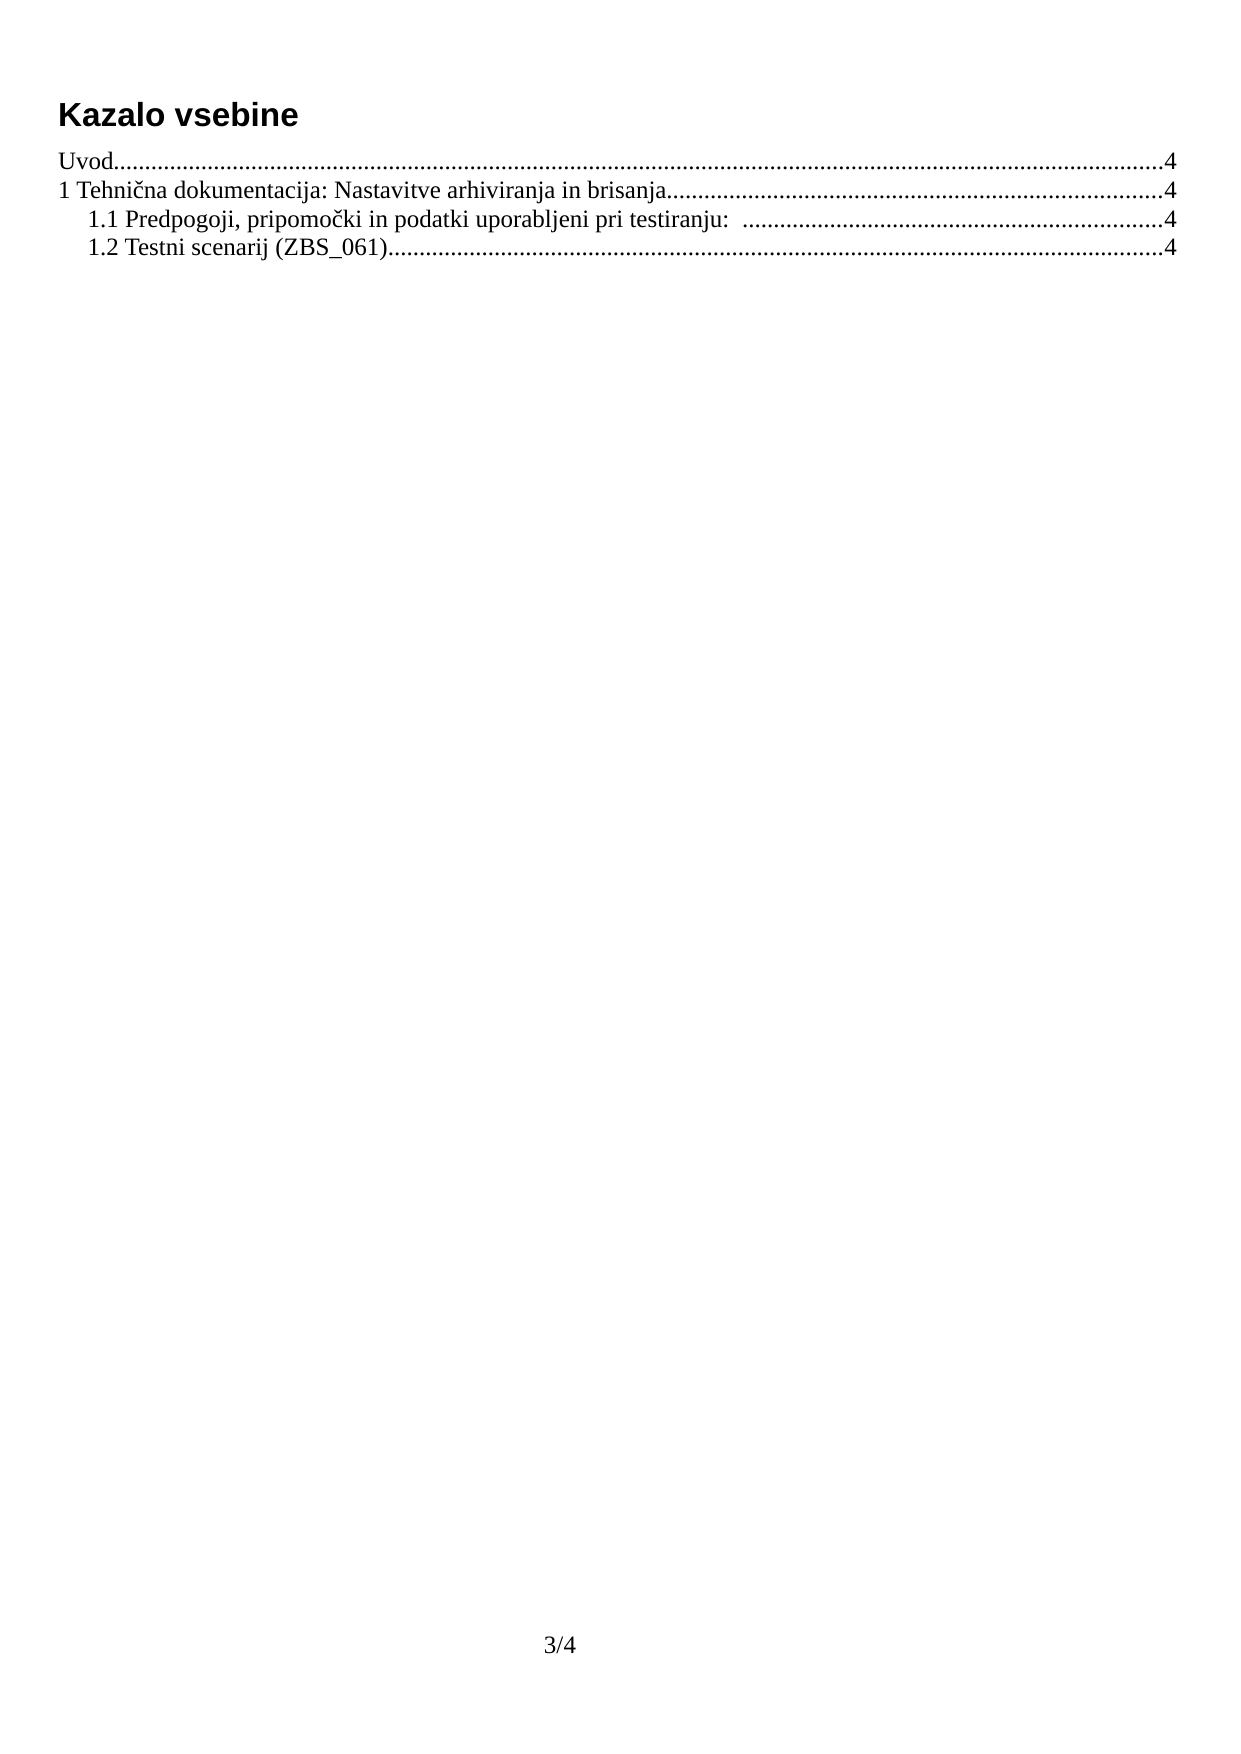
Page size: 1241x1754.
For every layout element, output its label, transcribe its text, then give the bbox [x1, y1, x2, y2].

subtitle Kazalo vsebine [58, 95, 1177, 134]
text 1.2 Testni scenarij (ZBS_061) 4 [87, 232, 1177, 261]
text Uvod 4 [58, 146, 1177, 175]
text 1 Tehnična dokumentacija: Nastavitve arhiviranja in brisanja 4 [58, 175, 1177, 204]
text 1.1 Predpogoji, pripomočki in podatki uporabljeni pri testiranju: 4 [87, 204, 1177, 232]
